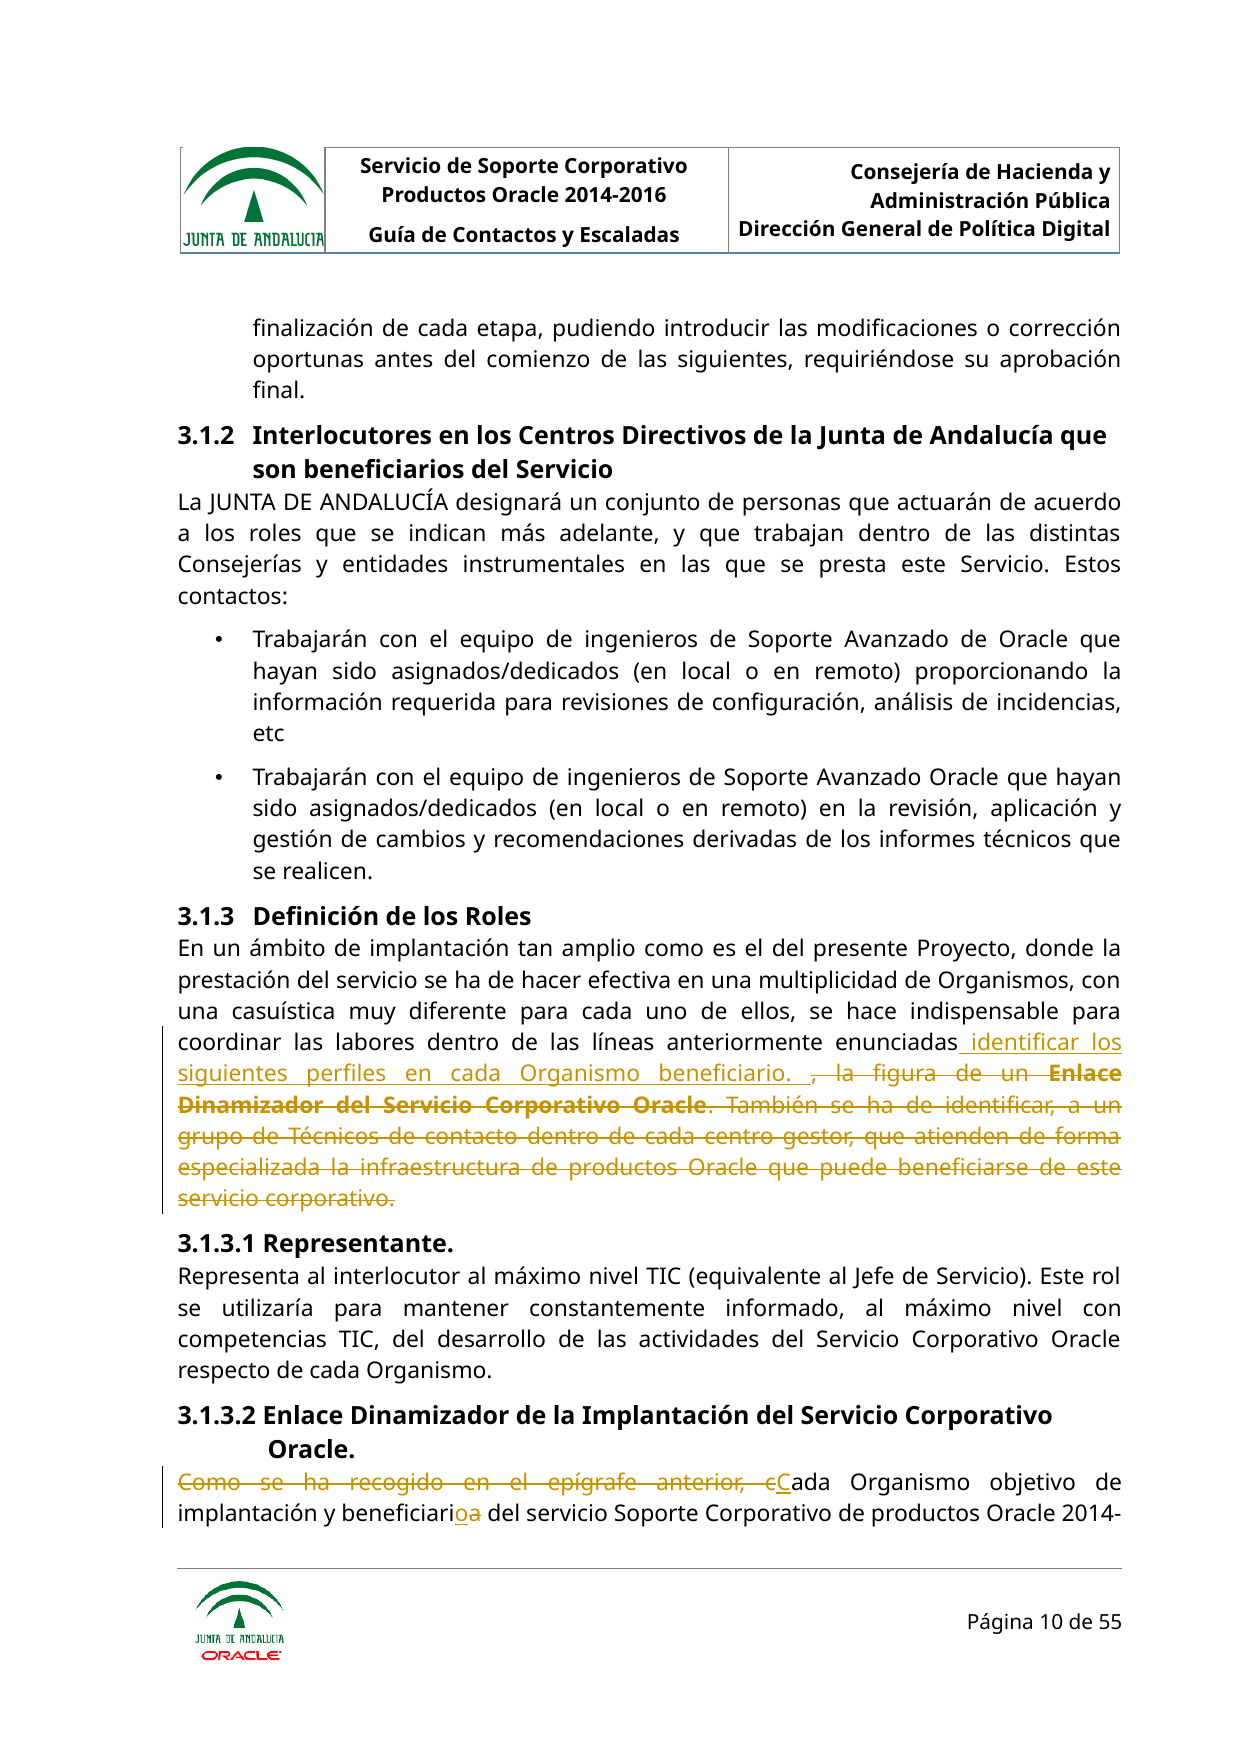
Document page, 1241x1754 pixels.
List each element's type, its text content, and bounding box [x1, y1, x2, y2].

subtitle Definición de los Roles [177, 898, 1122, 932]
text En un ámbito de implantación tan amplio como es el del presente Proyecto, donde la prestación del servicio se ha de hacer efectiva en una multiplicidad de Organismos, con una casuística muy diferente para cada uno de ellos, se hace indispensable para coordinar las labores dentro de las líneas anteriormente enunciadas identificar los siguientes perfiles en cada Organismo beneficiario. [177, 932, 1122, 1106]
list finalización de cada etapa, pudiendo introducir las modificaciones o corrección oportunas antes del comienzo de las siguientes, requiriéndose su aprobación final. [215, 311, 1122, 405]
text En un ámbito de implantación tan amplio como es el del presente Proyecto, donde la prestación del servicio se ha de hacer efectiva en una multiplicidad de Organismos, con una casuística muy diferente para cada uno de ellos, se hace indispensable para coordinar las labores dentro de las líneas anteriormente enunciadas identificar los siguientes perfiles en cada Organismo beneficiario. [177, 1170, 1122, 1214]
subtitle Interlocutores en los Centros Directivos de la Junta de Andalucía que son beneficiarios del Servicio [177, 418, 1122, 486]
list Trabajarán con el equipo de ingenieros de Soporte Avanzado de Oracle que hayan sido asignados/dedicados (en local o en remoto) proporcionando la información requerida para revisiones de configuración, análisis de incidencias, etc [215, 623, 1122, 748]
subtitle Enlace Dinamizador de la Implantación del Servicio Corporativo Oracle. [177, 1398, 1122, 1466]
text Cada Organismo objetivo de implantación y beneficiario del servicio Soporte Corporativo de productos Oracle 2014-2016 habrá de designar a la persona que actúe como Enlace Dinamizador de la Implantación del Servicio Corporativo Oracle, para lo cual será requerido formalmente través de los medios oficiales al efecto en la Administración. [177, 1466, 1122, 1528]
list Trabajarán con el equipo de ingenieros de Soporte Avanzado Oracle que hayan sido asignados/dedicados (en local o en remoto) en la revisión, aplicación y gestión de cambios y recomendaciones derivadas de los informes técnicos que se realicen. [215, 761, 1122, 886]
subtitle Representante. [177, 1226, 1122, 1260]
text Representa al interlocutor al máximo nivel TIC (equivalente al Jefe de Servicio). Este rol se utilizaría para mantener constantemente informado, al máximo nivel con competencias TIC, del desarrollo de las actividades del Servicio Corporativo Oracle respecto de cada Organismo. [177, 1260, 1122, 1385]
text En un ámbito de implantación tan amplio como es el del presente Proyecto, donde la prestación del servicio se ha de hacer efectiva en una multiplicidad de Organismos, con una casuística muy diferente para cada uno de ellos, se hace indispensable para coordinar las labores dentro de las líneas anteriormente enunciadas identificar los siguientes perfiles en cada Organismo beneficiario. [177, 1107, 1122, 1169]
text La JUNTA DE ANDALUCÍA designará un conjunto de personas que actuarán de acuerdo a los roles que se indican más adelante, y que trabajan dentro de las distintas Consejerías y entidades instrumentales en las que se presta este Servicio. Estos contactos: [177, 486, 1122, 611]
picture [183, 147, 324, 246]
picture [193, 1581, 285, 1664]
